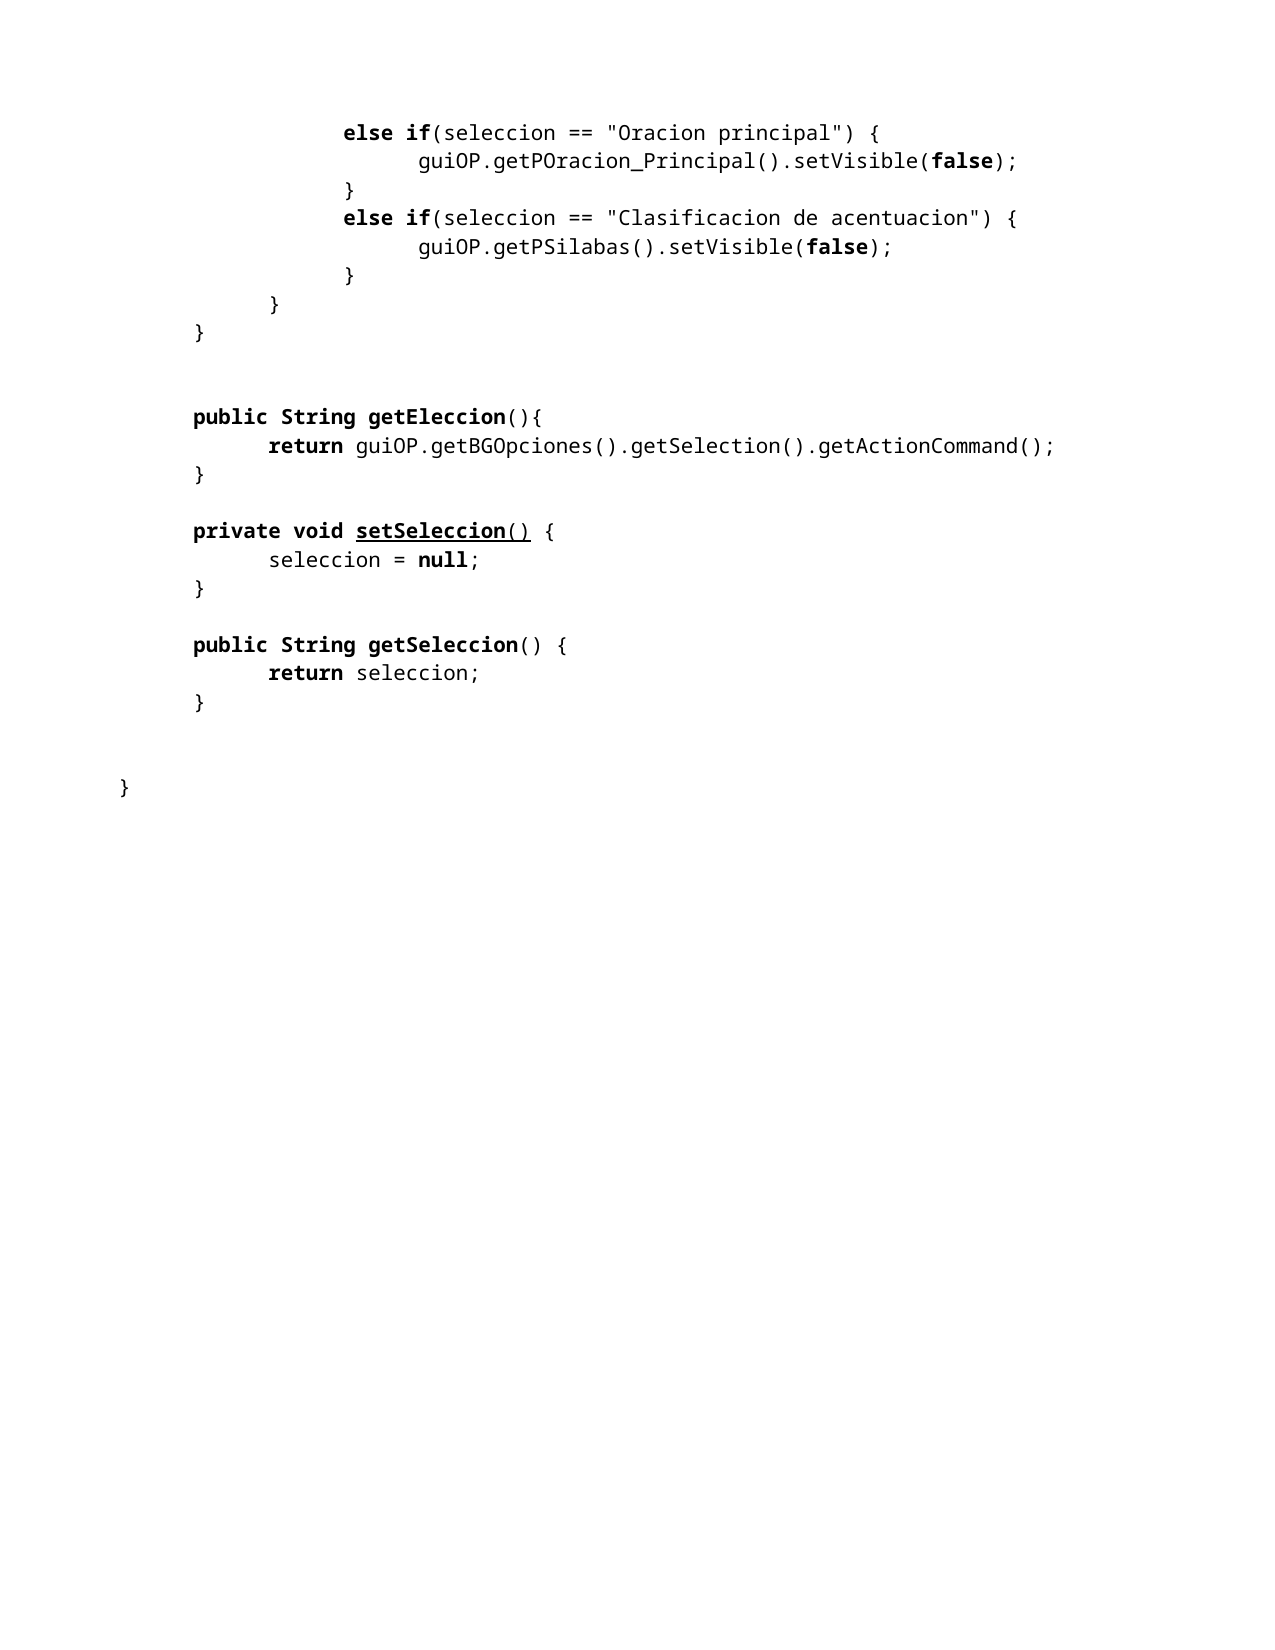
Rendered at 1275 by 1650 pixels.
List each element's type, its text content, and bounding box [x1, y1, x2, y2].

text } [118, 260, 1157, 289]
text } [118, 459, 1157, 488]
text return guiOP.getBGOpciones().getSelection().getActionCommand(); [118, 431, 1157, 459]
text guiOP.getPSilabas().setVisible(false); [118, 232, 1157, 260]
text } [118, 573, 1157, 602]
text else if(seleccion == "Clasificacion de acentuacion") { [118, 203, 1157, 232]
text guiOP.getPOracion_Principal().setVisible(false); [118, 147, 1157, 175]
text else if(seleccion == "Oracion principal") { [118, 118, 1157, 147]
text } [118, 687, 1157, 715]
text } [118, 772, 1157, 801]
text seleccion = null; [118, 545, 1157, 573]
text } [118, 289, 1157, 317]
text } [118, 317, 1157, 346]
text } [118, 175, 1157, 203]
text private void setSeleccion() { [118, 516, 1157, 545]
text public String getEleccion(){ [118, 402, 1157, 431]
text public String getSeleccion() { [118, 630, 1157, 658]
text return seleccion; [118, 658, 1157, 687]
